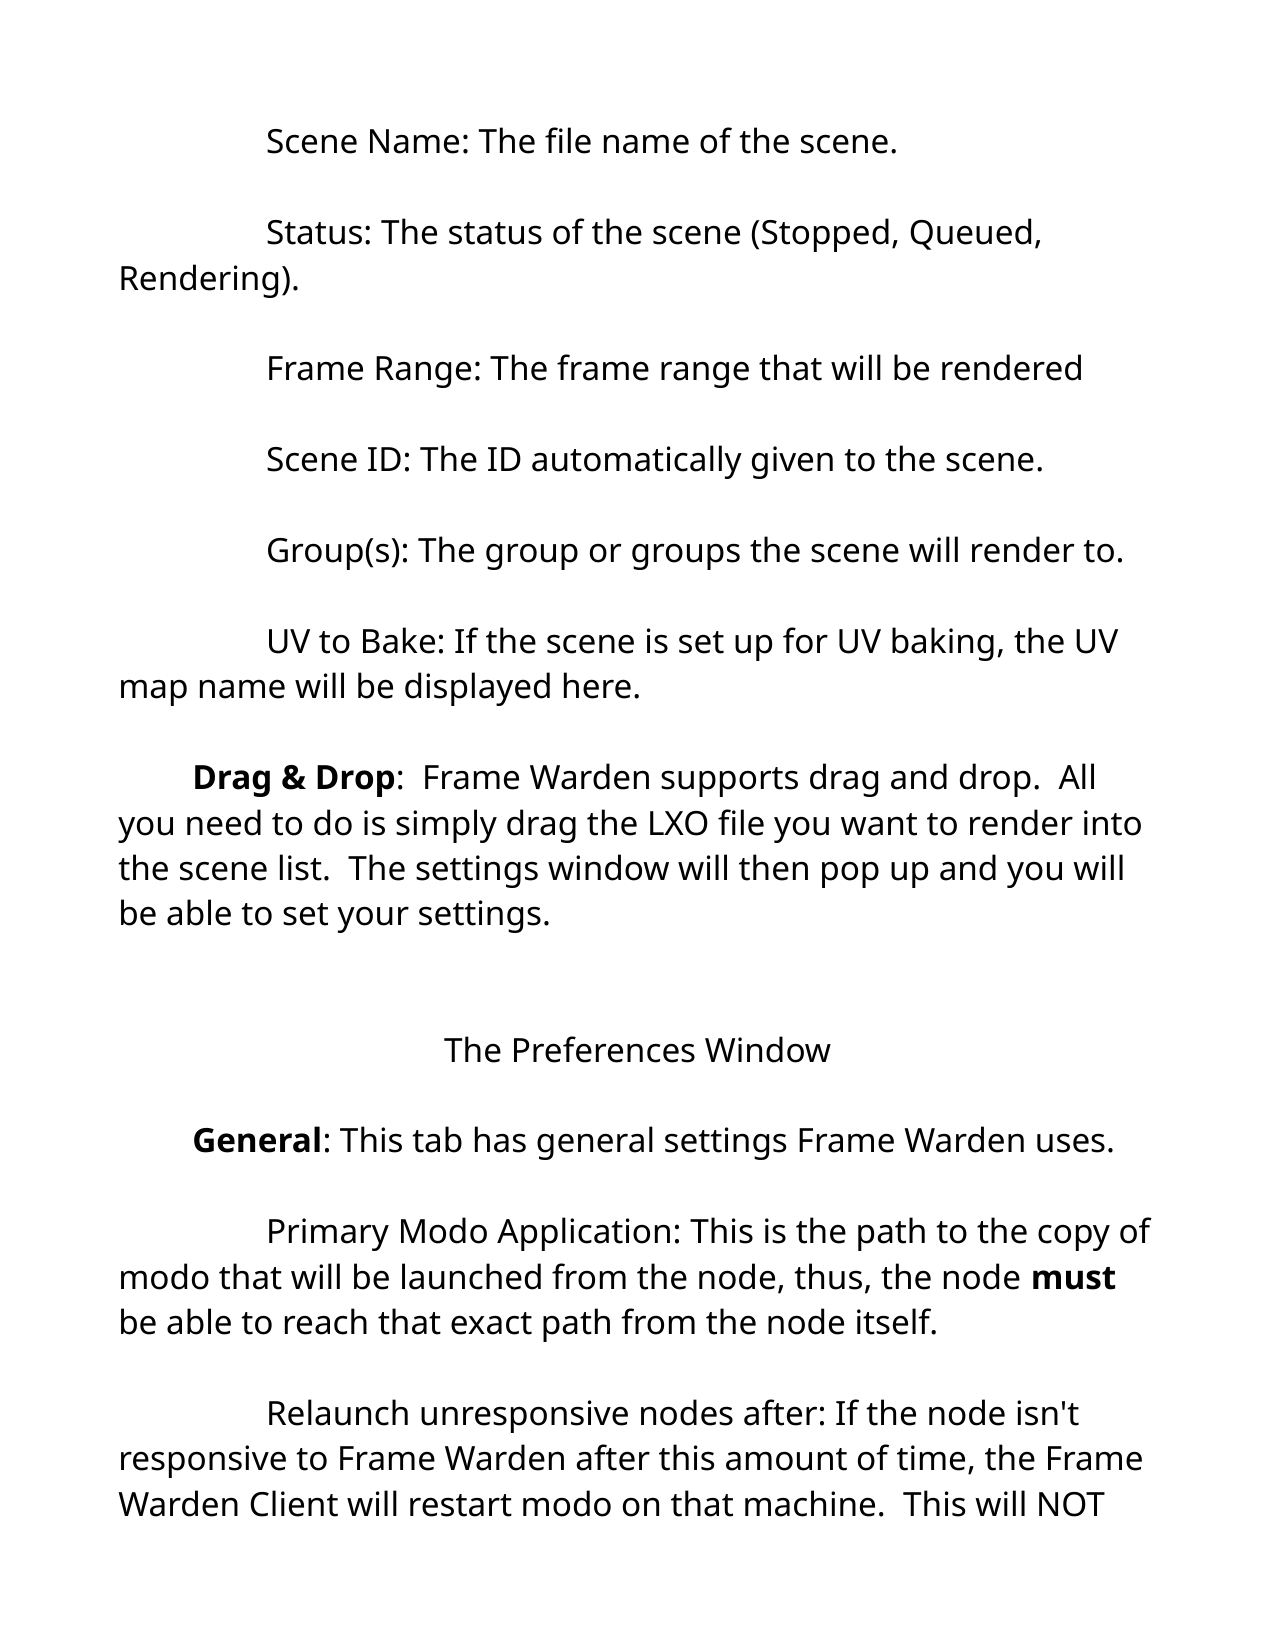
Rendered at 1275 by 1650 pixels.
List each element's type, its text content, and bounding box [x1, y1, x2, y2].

text Group(s): The group or groups the scene will render to. [118, 527, 1157, 572]
text Scene Name: The file name of the scene. [118, 118, 1157, 163]
text The Preferences Window [118, 1026, 1157, 1072]
text UV to Bake: If the scene is set up for UV baking, the UV map name will be displayed here. [118, 618, 1157, 708]
text Primary Modo Application: This is the path to the copy of modo that will be launched from the node, thus, the node must be able to reach that exact path from the node itself. [118, 1208, 1157, 1344]
text Drag & Drop: Frame Warden supports drag and drop. All you need to do is simply drag the LXO file you want to render into the scene list. The settings window will then pop up and you will be able to set your settings. [118, 754, 1157, 936]
text Relaunch unresponsive nodes after: If the node isn't responsive to Frame Warden after this amount of time, the Frame Warden Client will restart modo on that machine. This will NOT [118, 1390, 1157, 1526]
text Scene ID: The ID automatically given to the scene. [118, 436, 1157, 481]
text Frame Range: The frame range that will be rendered [118, 345, 1157, 391]
text General: This tab has general settings Frame Warden uses. [118, 1117, 1157, 1163]
text Status: The status of the scene (Stopped, Queued, Rendering). [118, 209, 1157, 300]
